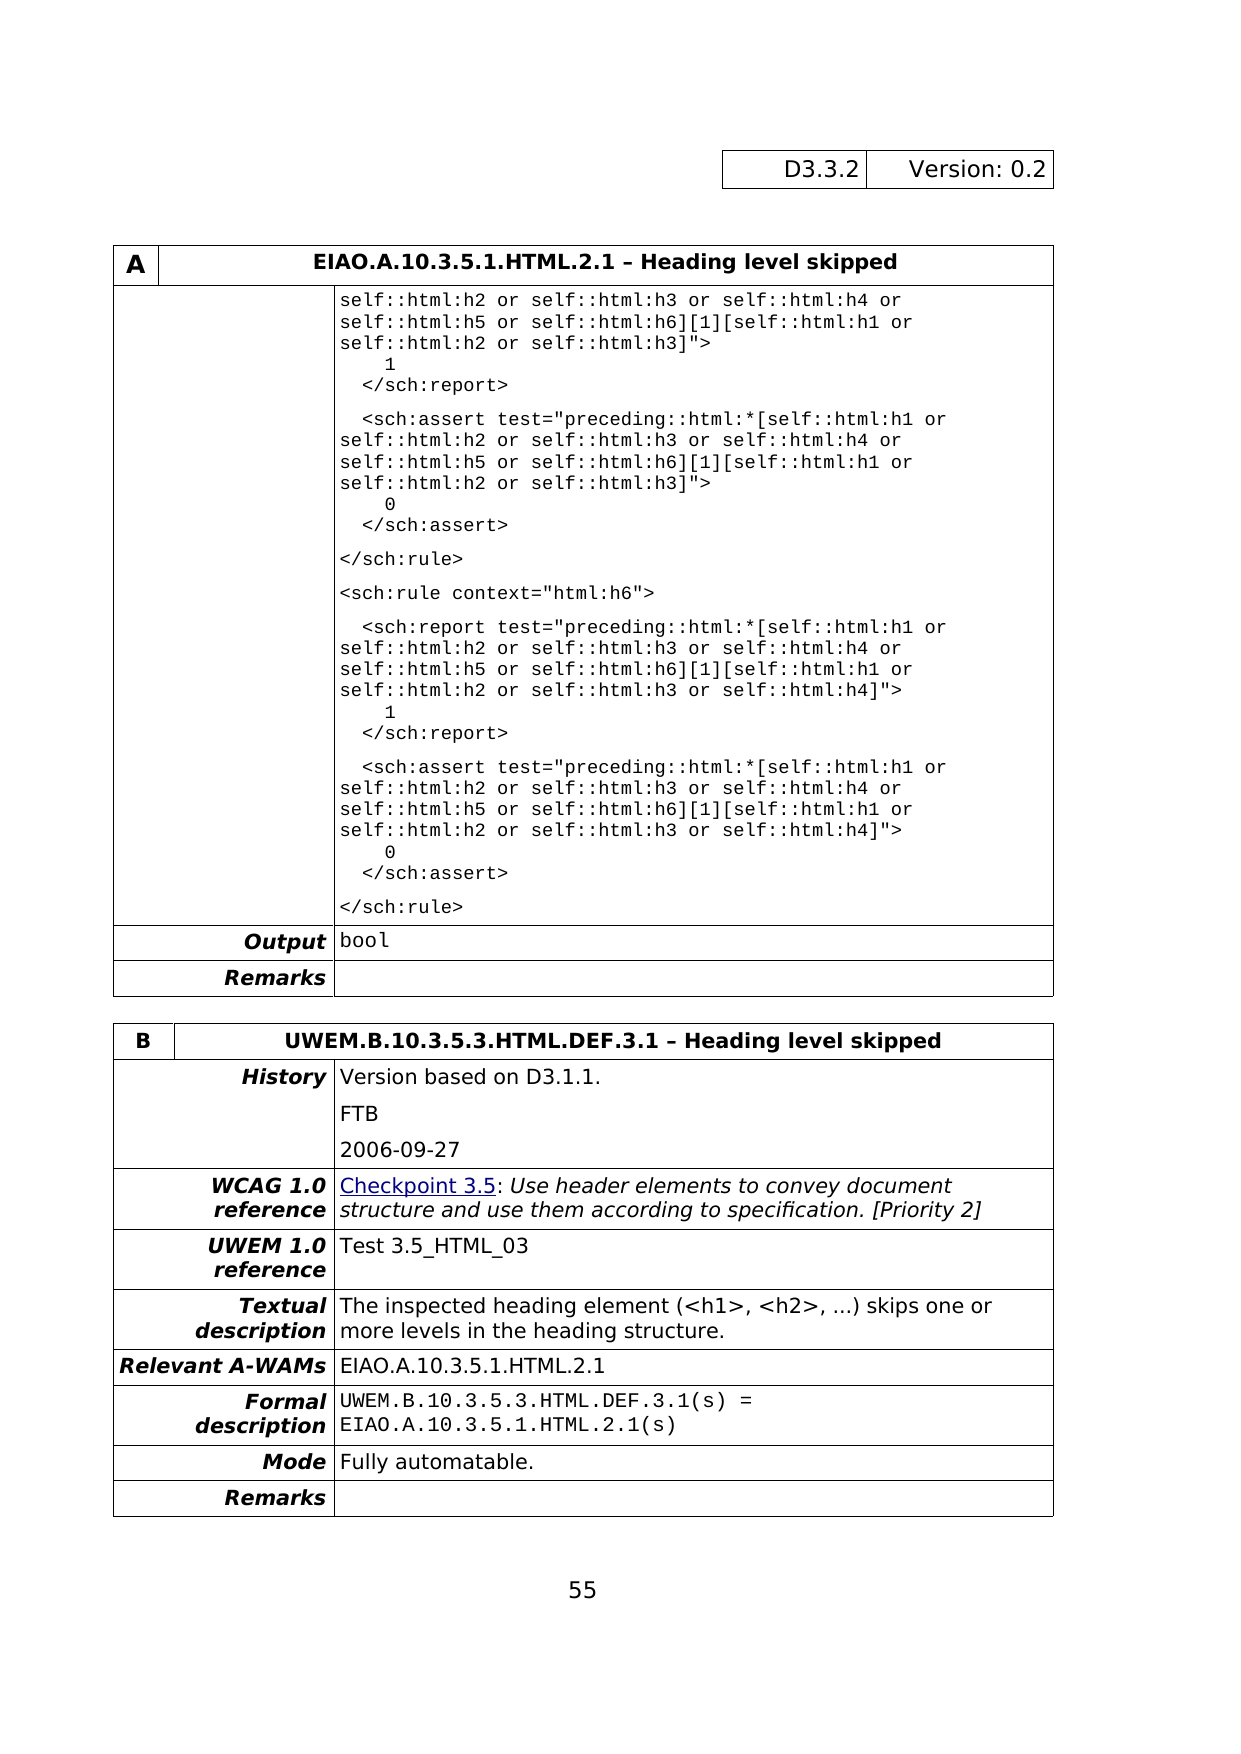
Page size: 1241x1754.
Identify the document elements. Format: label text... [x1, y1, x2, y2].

table_header UWEM.B.10.3.5.3.HTML.DEF.3.1 – Heading level skipped [175, 1024, 1053, 1059]
table_cell Mode [114, 1446, 334, 1480]
table_cell bool [335, 926, 1053, 960]
table_cell Relevant A-WAMs [114, 1350, 334, 1385]
table_cell The inspected heading element (<h1>, <h2>, ...) skips one or more levels in the heading structure. [335, 1290, 1053, 1349]
table_cell [335, 961, 1053, 996]
table_cell UWEM.B.10.3.5.3.HTML.DEF.3.1(s) = EIAO.A.10.3.5.1.HTML.2.1(s) [335, 1386, 1053, 1445]
table_cell Test 3.5_HTML_03 [335, 1230, 1053, 1289]
table_cell Remarks [114, 961, 333, 996]
table_cell Fully automatable. [335, 1446, 1053, 1480]
table_cell UWEM 1.0 reference [114, 1230, 334, 1289]
table_header B [114, 1024, 173, 1059]
table_cell WCAG 1.0 reference [114, 1169, 334, 1229]
table_header A [114, 246, 158, 285]
table_header EIAO.A.10.3.5.1.HTML.2.1 – Heading level skipped [159, 246, 1053, 285]
table_cell History [114, 1060, 334, 1168]
table_cell Version based on D3.1.1. FTB 2006-09-27 [335, 1060, 1053, 1168]
table_cell Formal description [114, 1386, 334, 1445]
table_cell Output [114, 926, 333, 960]
table_cell self::html:h2 or self::html:h3 or self::html:h4 or self::html:h5 or self::html:h6][1][self::html:h1 or self::html:h2 or self::html:h3]"> 1 </sch:report> <sch:assert test="preceding::html:*[self::html:h1 or self::html:h2 or self::html:h3 or self::html:h4 or self::html:h5 or self::html:h6][1][self::html:h1 or self::html:h2 or self::html:h3]"> 0 </sch:assert> </sch:rule> <sch:rule context="html:h6"> <sch:report test="preceding::html:*[self::html:h1 or self::html:h2 or self::html:h3 or self::html:h4 or self::html:h5 or self::html:h6][1][self::html:h1 or self::html:h2 or self::html:h3 or self::html:h4]"> 1 </sch:report> <sch:assert test="preceding::html:*[self::html:h1 or self::html:h2 or self::html:h3 or self::html:h4 or self::html:h5 or self::html:h6][1][self::html:h1 or self::html:h2 or self::html:h3 or self::html:h4]"> 0 </sch:assert> </sch:rule> [335, 286, 1053, 925]
table_cell [114, 286, 333, 925]
table_cell [335, 1481, 1053, 1516]
table_cell Textual description [114, 1290, 334, 1349]
table_cell Checkpoint 3.5: Use header elements to convey document structure and use them according to specification. [Priority 2] [335, 1169, 1053, 1229]
table_cell Remarks [114, 1481, 334, 1516]
table_cell EIAO.A.10.3.5.1.HTML.2.1 [335, 1350, 1053, 1385]
